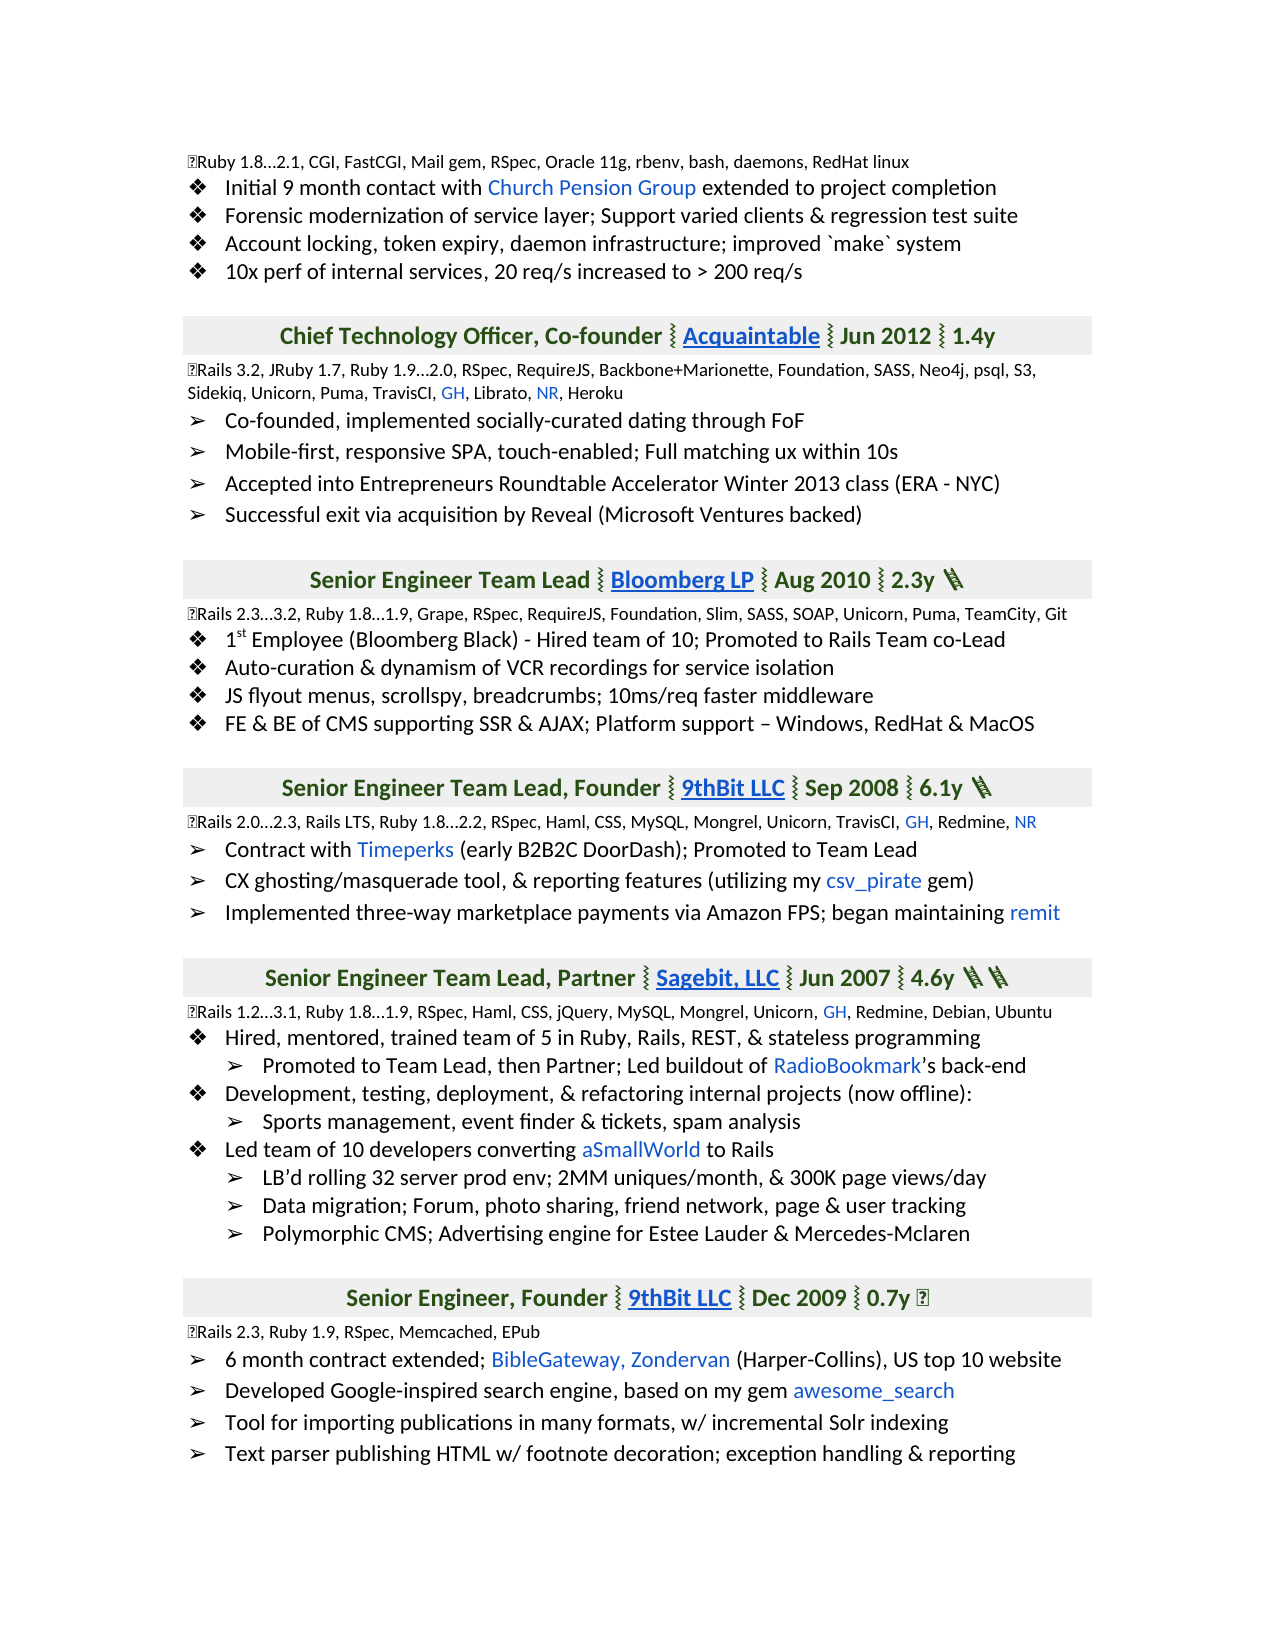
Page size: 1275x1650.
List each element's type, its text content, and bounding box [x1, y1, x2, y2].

list Led team of 10 developers converting aSmallWorld to Rails [187, 1135, 1087, 1163]
list CX ghosting/masquerade tool, & reporting features (utilizing my csv_pirate gem) [187, 864, 1087, 896]
list Successful exit via acquisition by Reveal (Microsoft Ventures backed) [187, 498, 1087, 529]
list Developed Google-inspired search engine, based on my gem awesome_search [187, 1374, 1087, 1406]
list Promoted to Team Lead, then Partner; Led buildout of RadioBookmark’s back-end [225, 1051, 1087, 1079]
list Initial 9 month contact with Church Pension Group extended to project completion [187, 173, 1087, 201]
list Contract with Timeperks (early B2B2C DoorDash); Promoted to Team Lead [187, 833, 1087, 864]
list Account locking, token expiry, daemon infrastructure; improved `make` system [187, 229, 1087, 257]
subtitle Senior Engineer, Founder ⦚ 9thBit LLC ⦚ Dec 2009 ⦚ 0.7y 📜 [183, 1278, 1092, 1317]
list JS flyout menus, scrollspy, breadcrumbs; 10ms/req faster middleware [187, 681, 1087, 709]
list Polymorphic CMS; Advertising engine for Estee Lauder & Mercedes-Mclaren [225, 1219, 1087, 1247]
list 1st Employee (Bloomberg Black) - Hired team of 10; Promoted to Rails Team co-Lead [187, 625, 1087, 653]
subtitle Senior Engineer Team Lead, Founder ⦚ 9thBit LLC ⦚ Sep 2008 ⦚ 6.1y 🪜📜 [183, 768, 1092, 807]
subtitle 🥞Rails 1.2…3.1, Ruby 1.8…1.9, RSpec, Haml, CSS, jQuery, MySQL, Mongrel, Unicorn, GH, Redmine, Debian, Ubuntu [187, 1000, 1087, 1023]
subtitle 🥞Rails 2.3…3.2, Ruby 1.8…1.9, Grape, RSpec, RequireJS, Foundation, Slim, SASS, SOAP, Unicorn, Puma, TeamCity, Git [187, 602, 1087, 625]
list Text parser publishing HTML w/ footnote decoration; exception handling & reporting [187, 1437, 1087, 1468]
list Forensic modernization of service layer; Support varied clients & regression test suite [187, 201, 1087, 229]
subtitle Chief Technology Officer, Co-founder ⦚ Acquaintable ⦚ Jun 2012 ⦚ 1.4y [183, 316, 1092, 355]
list Sports management, event finder & tickets, spam analysis [225, 1107, 1087, 1135]
subtitle Senior Engineer Team Lead, Partner ⦚ Sagebit, LLC ⦚ Jun 2007 ⦚ 4.6y 🪜🪜 [183, 958, 1092, 997]
list Auto-curation & dynamism of VCR recordings for service isolation [187, 653, 1087, 681]
list Accepted into Entrepreneurs Roundtable Accelerator Winter 2013 class (ERA - NYC) [187, 466, 1087, 498]
list Tool for importing publications in many formats, w/ incremental Solr indexing [187, 1406, 1087, 1437]
subtitle 🥞Ruby 1.8…2.1, CGI, FastCGI, Mail gem, RSpec, Oracle 11g, rbenv, bash, daemons, RedHat linux [187, 150, 1087, 173]
subtitle 🥞Rails 3.2, JRuby 1.7, Ruby 1.9…2.0, RSpec, RequireJS, Backbone+Marionette, Foundation, SASS, Neo4j, psql, S3, Sidekiq, Unicorn, Puma, TravisCI, GH, Librato, NR, Heroku [187, 358, 1087, 404]
list Implemented three-way marketplace payments via Amazon FPS; began maintaining remit [187, 896, 1087, 927]
list Co-founded, implemented socially-curated dating through FoF [187, 404, 1087, 435]
list FE & BE of CMS supporting SSR & AJAX; Platform support – Windows, RedHat & MacOS [187, 709, 1087, 737]
list 10x perf of internal services, 20 req/s increased to > 200 req/s [187, 257, 1087, 285]
subtitle 🥞Rails 2.0…2.3, Rails LTS, Ruby 1.8…2.2, RSpec, Haml, CSS, MySQL, Mongrel, Unicorn, TravisCI, GH, Redmine, NR [187, 810, 1087, 833]
list Development, testing, deployment, & refactoring internal projects (now offline): [187, 1079, 1087, 1107]
list Hired, mentored, trained team of 5 in Ruby, Rails, REST, & stateless programming [187, 1023, 1087, 1051]
subtitle Senior Engineer Team Lead ⦚ Bloomberg LP ⦚ Aug 2010 ⦚ 2.3y 🪜 [183, 560, 1092, 599]
list Data migration; Forum, photo sharing, friend network, page & user tracking [225, 1191, 1087, 1219]
subtitle 🥞Rails 2.3, Ruby 1.9, RSpec, Memcached, EPub [187, 1320, 1087, 1343]
list LB’d rolling 32 server prod env; 2MM uniques/month, & 300K page views/day [225, 1163, 1087, 1191]
list 6 month contract extended; BibleGateway, Zondervan (Harper-Collins), US top 10 website [187, 1343, 1087, 1374]
list Mobile-first, responsive SPA, touch-enabled; Full matching ux within 10s [187, 435, 1087, 466]
